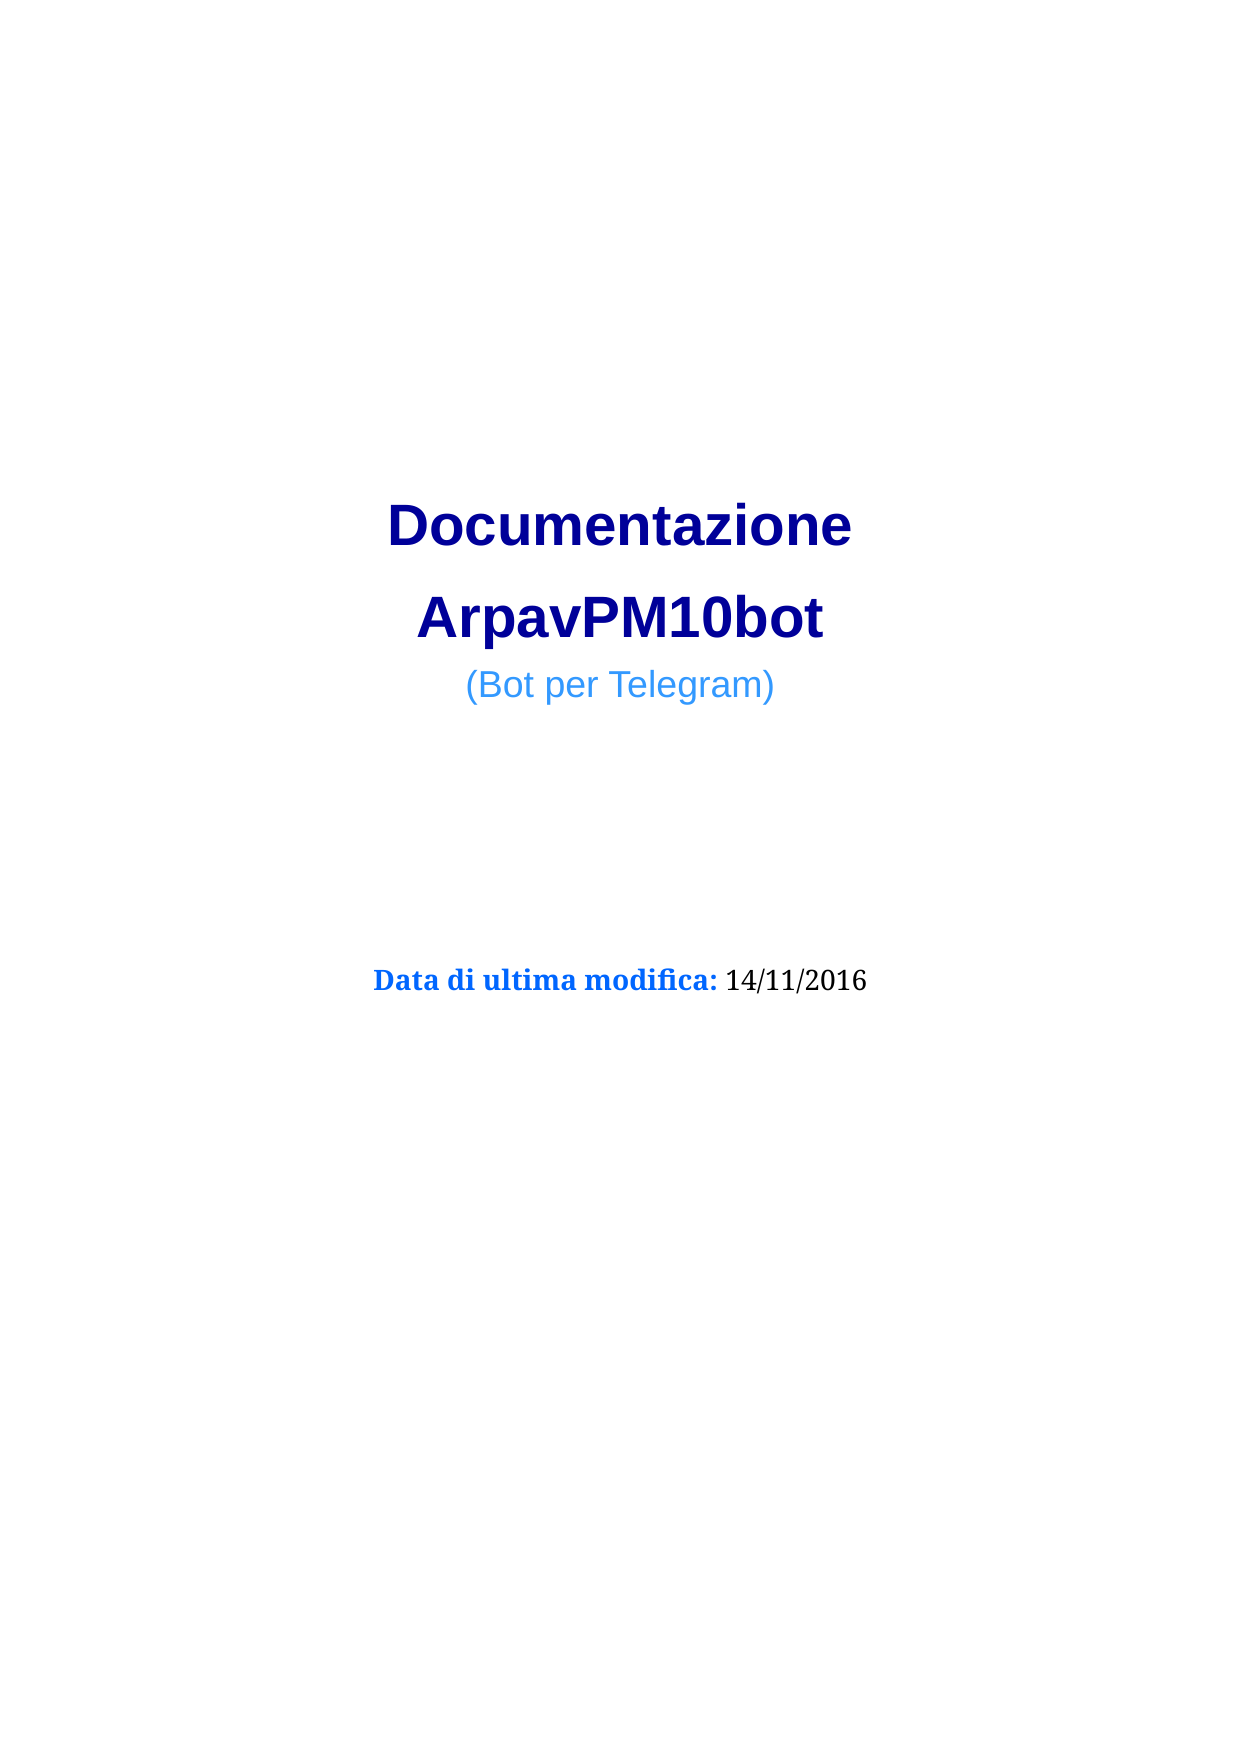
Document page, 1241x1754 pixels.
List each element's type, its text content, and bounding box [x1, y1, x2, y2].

text Data di ultima modifica: 14/11/2016 [118, 960, 1122, 998]
subtitle (Bot per Telegram) [118, 662, 1122, 705]
title Documentazione [118, 491, 1122, 558]
title ArpavPM10bot [118, 583, 1122, 650]
